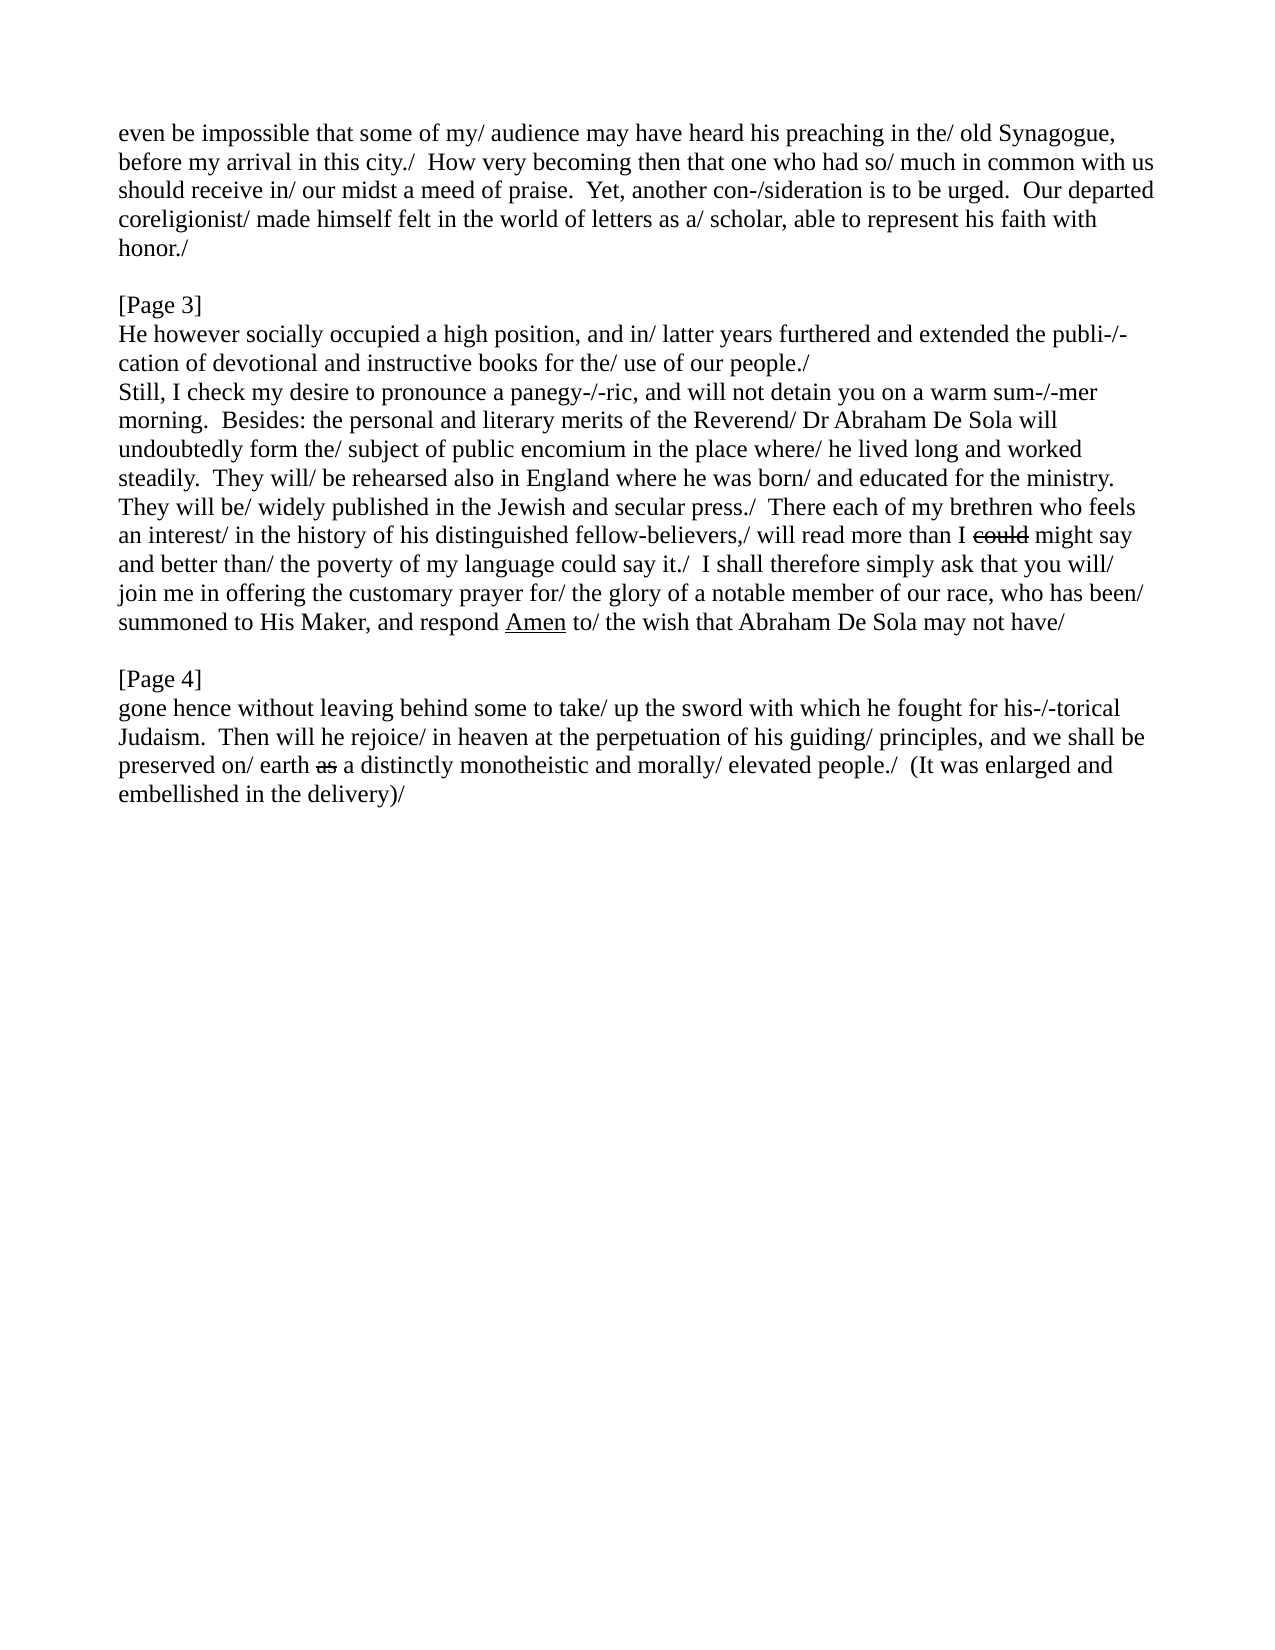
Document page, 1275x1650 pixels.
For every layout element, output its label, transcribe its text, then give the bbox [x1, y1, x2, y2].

text Still, I check my desire to pronounce a panegy-/-ric, and will not detain you on a warm sum-/-mer morning. Besides: the personal and literary merits of the Reverend/ Dr Abraham De Sola will undoubtedly form the/ subject of public encomium in the place where/ he lived long and worked steadily. They will/ be rehearsed also in England where he was born/ and educated for the ministry. They will be/ widely published in the Jewish and secular press./ There each of my brethren who feels an interest/ in the history of his distinguished fellow-believers,/ will read more than I could might say and better than/ the poverty of my language could say it./ I shall therefore simply ask that you will/ join me in offering the customary prayer for/ the glory of a notable member of our race, who has been/ summoned to His Maker, and respond Amen to/ the wish that Abraham De Sola may not have/ [118, 377, 1157, 636]
text [Page 4] [118, 664, 1157, 693]
text gone hence without leaving behind some to take/ up the sword with which he fought for his-/-torical Judaism. Then will he rejoice/ in heaven at the perpetuation of his guiding/ principles, and we shall be preserved on/ earth as a distinctly monotheistic and morally/ elevated people./ (It was enlarged and embellished in the delivery)/ [118, 693, 1157, 808]
text even be impossible that some of my/ audience may have heard his preaching in the/ old Synagogue, before my arrival in this city./ How very becoming then that one who had so/ much in common with us should receive in/ our midst a meed of praise. Yet, another con-/sideration is to be urged. Our departed coreligionist/ made himself felt in the world of letters as a/ scholar, able to represent his faith with honor./ [118, 118, 1157, 262]
text [Page 3] [118, 291, 1157, 319]
text He however socially occupied a high position, and in/ latter years furthered and extended the publi-/-cation of devotional and instructive books for the/ use of our people./ [118, 319, 1157, 377]
